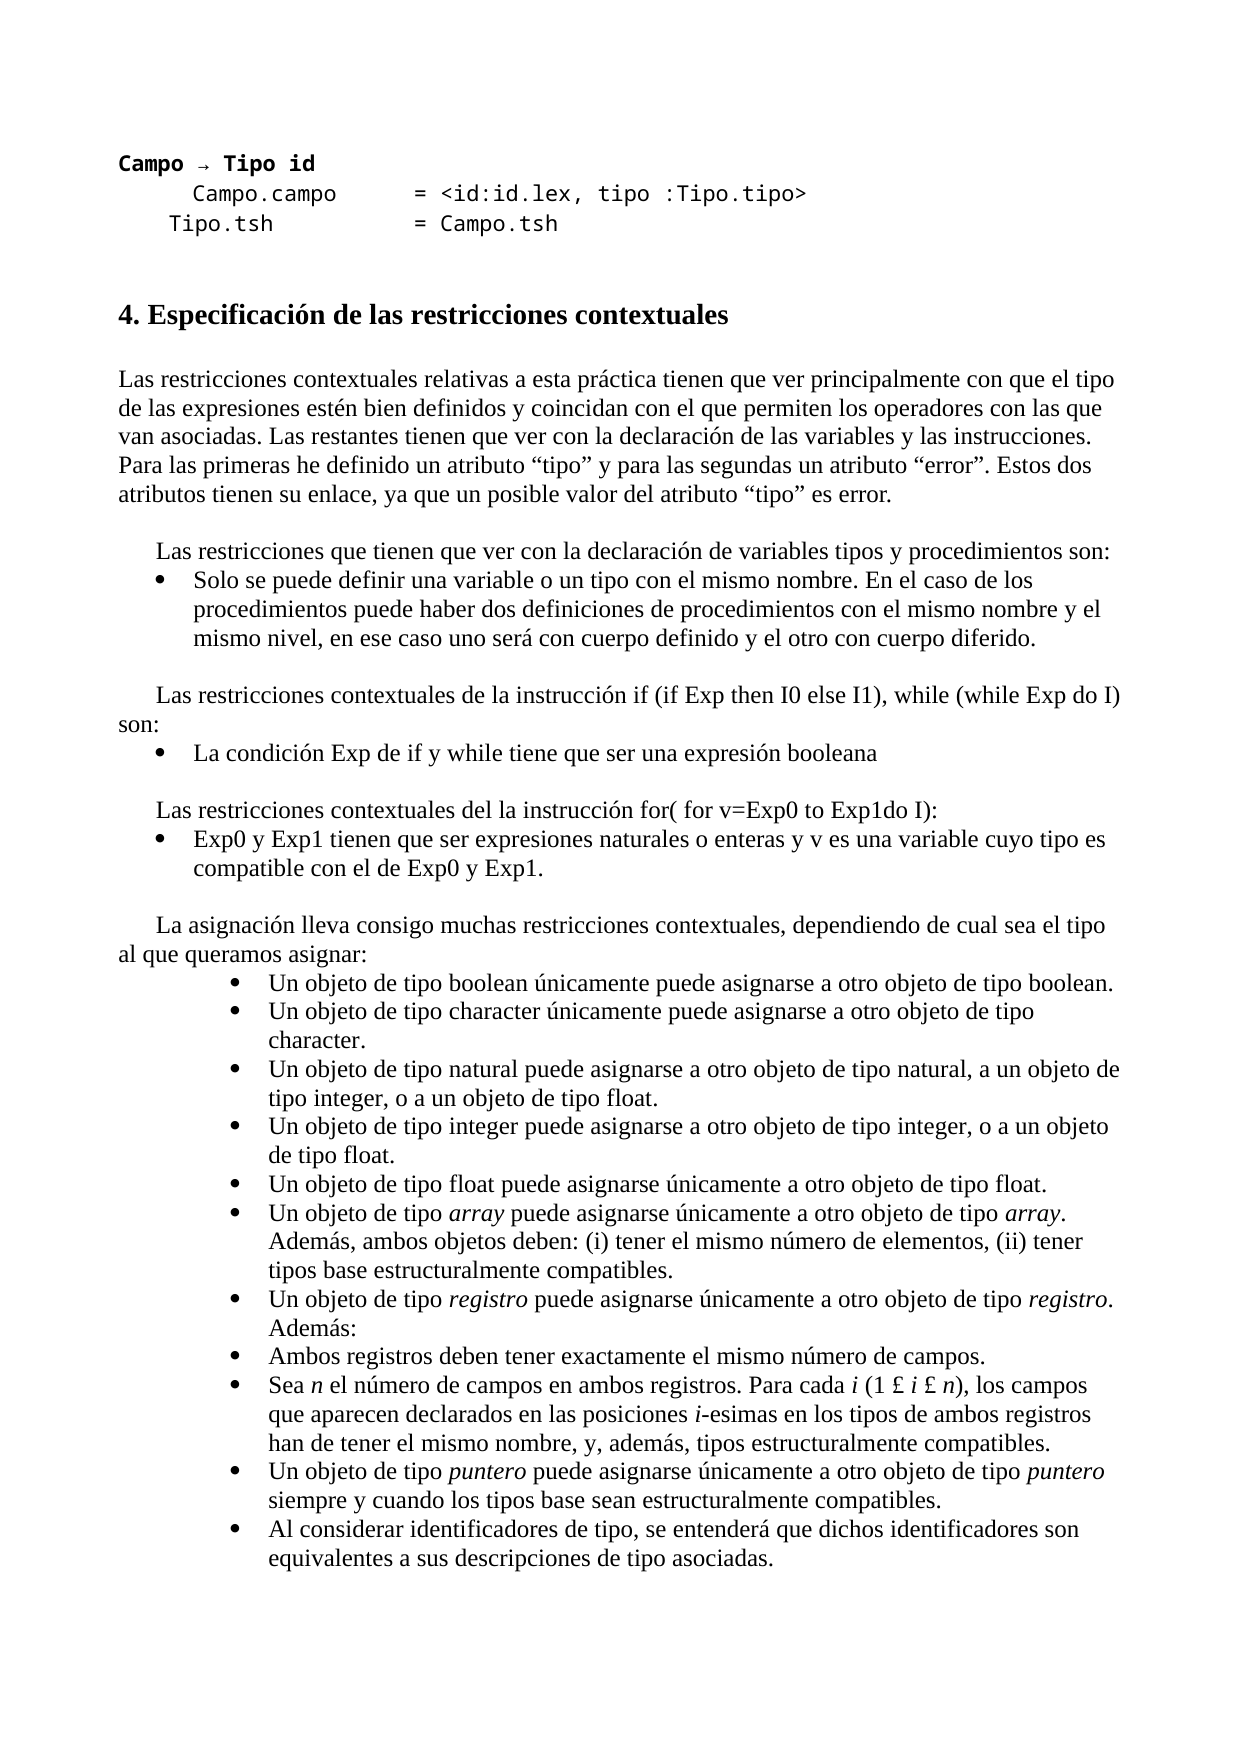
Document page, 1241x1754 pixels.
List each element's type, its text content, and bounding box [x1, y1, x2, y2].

list Un objeto de tipo natural puede asignarse a otro objeto de tipo natural, a un objeto de tipo integer, o a un objeto de tipo float. [231, 1054, 1122, 1111]
list Ambos registros deben tener exactamente el mismo número de campos. [231, 1341, 1122, 1370]
list Un objeto de tipo registro puede asignarse únicamente a otro objeto de tipo registro. Además: [231, 1284, 1122, 1341]
list Sea n el número de campos en ambos registros. Para cada i (1 £ i £ n), los campos que aparecen declarados en las posiciones i-esimas en los tipos de ambos registros han de tener el mismo nombre, y, además, tipos estructuralmente compatibles. [231, 1370, 1122, 1456]
list Un objeto de tipo integer puede asignarse a otro objeto de tipo integer, o a un objeto de tipo float. [231, 1111, 1122, 1169]
text Campo.campo = <id:id.lex, tipo :Tipo.tipo> [118, 178, 1122, 207]
list Solo se puede definir una variable o un tipo con el mismo nombre. En el caso de los procedimientos puede haber dos definiciones de procedimientos con el mismo nombre y el mismo nivel, en ese caso uno será con cuerpo definido y el otro con cuerpo diferido. [156, 565, 1122, 651]
list Un objeto de tipo boolean únicamente puede asignarse a otro objeto de tipo boolean. [231, 968, 1122, 996]
text Tipo.tsh = Campo.tsh [118, 207, 1122, 237]
text Las restricciones que tienen que ver con la declaración de variables tipos y procedimientos son: [118, 536, 1122, 565]
text 4. Especificación de las restricciones contextuales [118, 297, 1122, 330]
list Un objeto de tipo character únicamente puede asignarse a otro objeto de tipo character. [231, 996, 1122, 1054]
text La asignación lleva consigo muchas restricciones contextuales, dependiendo de cual sea el tipo al que queramos asignar: [118, 910, 1122, 968]
text Las restricciones contextuales del la instrucción for( for v=Exp0 to Exp1do I): [118, 795, 1122, 824]
list Exp0 y Exp1 tienen que ser expresiones naturales o enteras y v es una variable cuyo tipo es compatible con el de Exp0 y Exp1. [156, 824, 1122, 881]
text Campo → Tipo id [118, 148, 1122, 178]
list La condición Exp de if y while tiene que ser una expresión booleana [156, 738, 1122, 766]
text Las restricciones contextuales relativas a esta práctica tienen que ver principalmente con que el tipo de las expresiones estén bien definidos y coincidan con el que permiten los operadores con las que van asociadas. Las restantes tienen que ver con la declaración de las variables y las instrucciones. Para las primeras he definido un atributo “tipo” y para las segundas un atributo “error”. Estos dos atributos tienen su enlace, ya que un posible valor del atributo “tipo” es error. [118, 364, 1122, 508]
list Un objeto de tipo puntero puede asignarse únicamente a otro objeto de tipo puntero siempre y cuando los tipos base sean estructuralmente compatibles. [231, 1456, 1122, 1514]
list Un objeto de tipo float puede asignarse únicamente a otro objeto de tipo float. [231, 1169, 1122, 1198]
text Las restricciones contextuales de la instrucción if (if Exp then I0 else I1), while (while Exp do I) son: [118, 680, 1122, 738]
list Al considerar identificadores de tipo, se entenderá que dichos identificadores son equivalentes a sus descripciones de tipo asociadas. [231, 1514, 1122, 1571]
list Un objeto de tipo array puede asignarse únicamente a otro objeto de tipo array. Además, ambos objetos deben: (i) tener el mismo número de elementos, (ii) tener tipos base estructuralmente compatibles. [231, 1198, 1122, 1284]
